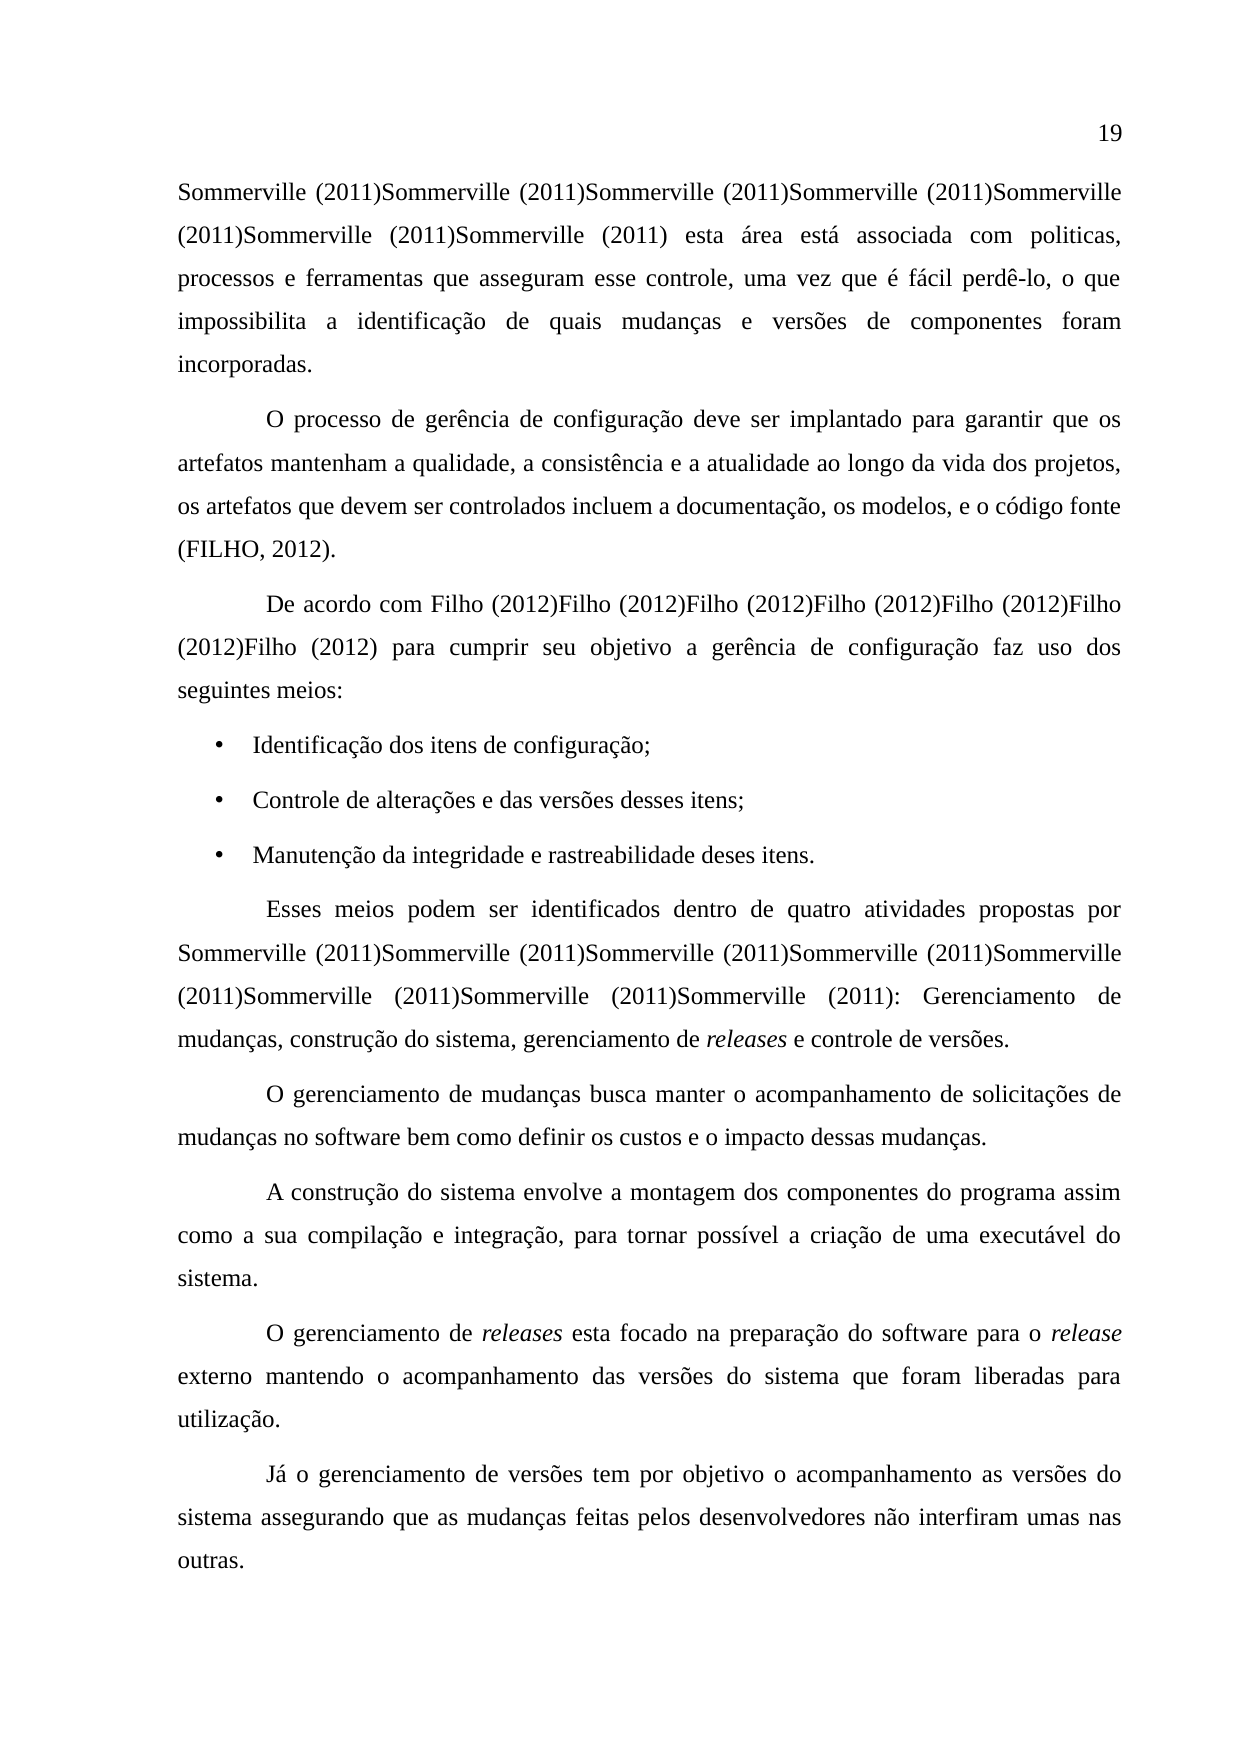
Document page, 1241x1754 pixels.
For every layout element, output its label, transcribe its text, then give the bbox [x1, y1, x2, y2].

text O processo de gerência de configuração deve ser implantado para garantir que os artefatos mantenham a qualidade, a consistência e a atualidade ao longo da vida dos projetos, os artefatos que devem ser controlados incluem a documentação, os modelos, e o código fonte (FILHO, 2012). [177, 404, 1122, 563]
text Já o gerenciamento de versões tem por objetivo o acompanhamento as versões do sistema assegurando que as mudanças feitas pelos desenvolvedores não interfiram umas nas outras. [177, 1459, 1122, 1574]
text De acordo com Filho (2012)Filho (2012)Filho (2012)Filho (2012)Filho (2012)Filho (2012)Filho (2012) para cumprir seu objetivo a gerência de configuração faz uso dos seguintes meios: [177, 589, 1122, 704]
list Manutenção da integridade e rastreabilidade deses itens. [215, 840, 1122, 868]
text O gerenciamento de releases esta focado na preparação do software para o release externo mantendo o acompanhamento das versões do sistema que foram liberadas para utilização. [177, 1318, 1122, 1433]
text Esses meios podem ser identificados dentro de quatro atividades propostas por Sommerville (2011)Sommerville (2011)Sommerville (2011)Sommerville (2011)Sommerville (2011)Sommerville (2011)Sommerville (2011)Sommerville (2011): Gerenciamento de mudanças, construção do sistema, gerenciamento de releases e controle de versões. [177, 894, 1122, 1053]
text O gerenciamento de mudanças busca manter o acompanhamento de solicitações de mudanças no software bem como definir os custos e o impacto dessas mudanças. [177, 1079, 1122, 1151]
text Sommerville (2011)Sommerville (2011)Sommerville (2011)Sommerville (2011)Sommerville (2011)Sommerville (2011)Sommerville (2011) esta área está associada com politicas, processos e ferramentas que asseguram esse controle, uma vez que é fácil perdê-lo, o que impossibilita a identificação de quais mudanças e versões de componentes foram incorporadas. [177, 177, 1122, 378]
text A construção do sistema envolve a montagem dos componentes do programa assim como a sua compilação e integração, para tornar possível a criação de uma executável do sistema. [177, 1177, 1122, 1292]
list Identificação dos itens de configuração; [215, 730, 1122, 759]
list Controle de alterações e das versões desses itens; [215, 785, 1122, 813]
